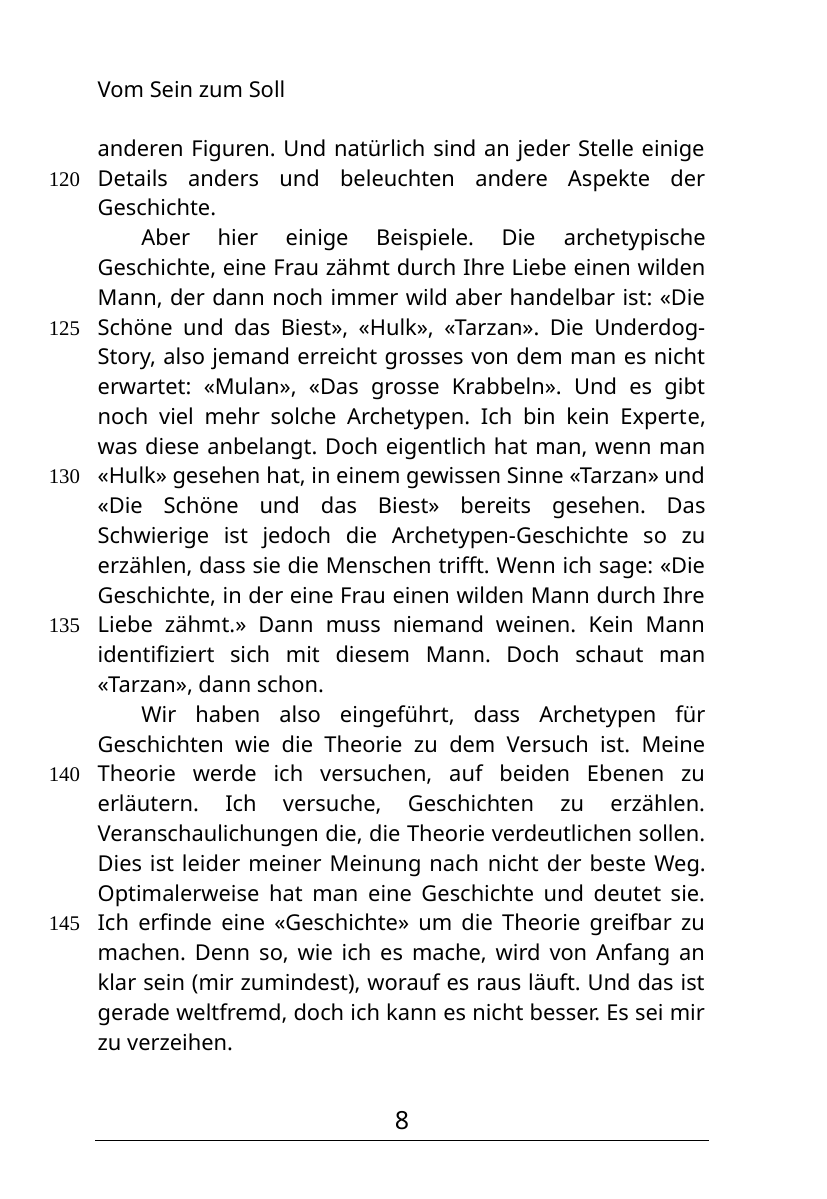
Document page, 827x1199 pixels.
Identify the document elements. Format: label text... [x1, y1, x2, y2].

text Wir haben also eingeführt, dass Archetypen für Geschichten wie die Theorie zu dem Versuch ist. Meine Theorie werde ich versuchen, auf beiden Ebenen zu erläutern. Ich versuche, Geschichten zu erzählen. Veranschaulichungen die, die Theorie verdeutlichen sollen. Dies ist leider meiner Meinung nach nicht der beste Weg. Optimalerweise hat man eine Geschichte und deutet sie. Ich erfinde eine «Geschichte» um die Theorie greifbar zu machen. Denn so, wie ich es mache, wird von Anfang an klar sein (mir zumindest), worauf es raus läuft. Und das ist gerade weltfremd, doch ich kann es nicht besser. Es sei mir zu verzeihen. [97, 699, 706, 1056]
text anderen Figuren. Und natürlich sind an jeder Stelle einige Details anders und beleuchten andere Aspekte der Geschichte. [97, 133, 706, 222]
text Aber hier einige Beispiele. Die archetypische Geschichte, eine Frau zähmt durch Ihre Liebe einen wilden Mann, der dann noch immer wild aber handelbar ist: «Die Schöne und das Biest», «Hulk», «Tarzan». Die Underdog-Story, also jemand erreicht grosses von dem man es nicht erwartet: «Mulan», «Das grosse Krabbeln». Und es gibt noch viel mehr solche Archetypen. Ich bin kein Experte, was diese anbelangt. Doch eigentlich hat man, wenn man «Hulk» gesehen hat, in einem gewissen Sinne «Tarzan» und «Die Schöne und das Biest» bereits gesehen. Das Schwierige ist jedoch die Archetypen-Geschichte so zu erzählen, dass sie die Menschen trifft. Wenn ich sage: «Die Geschichte, in der eine Frau einen wilden Mann durch Ihre Liebe zähmt.» Dann muss niemand weinen. Kein Mann identifiziert sich mit diesem Mann. Doch schaut man «Tarzan», dann schon. [97, 222, 706, 699]
